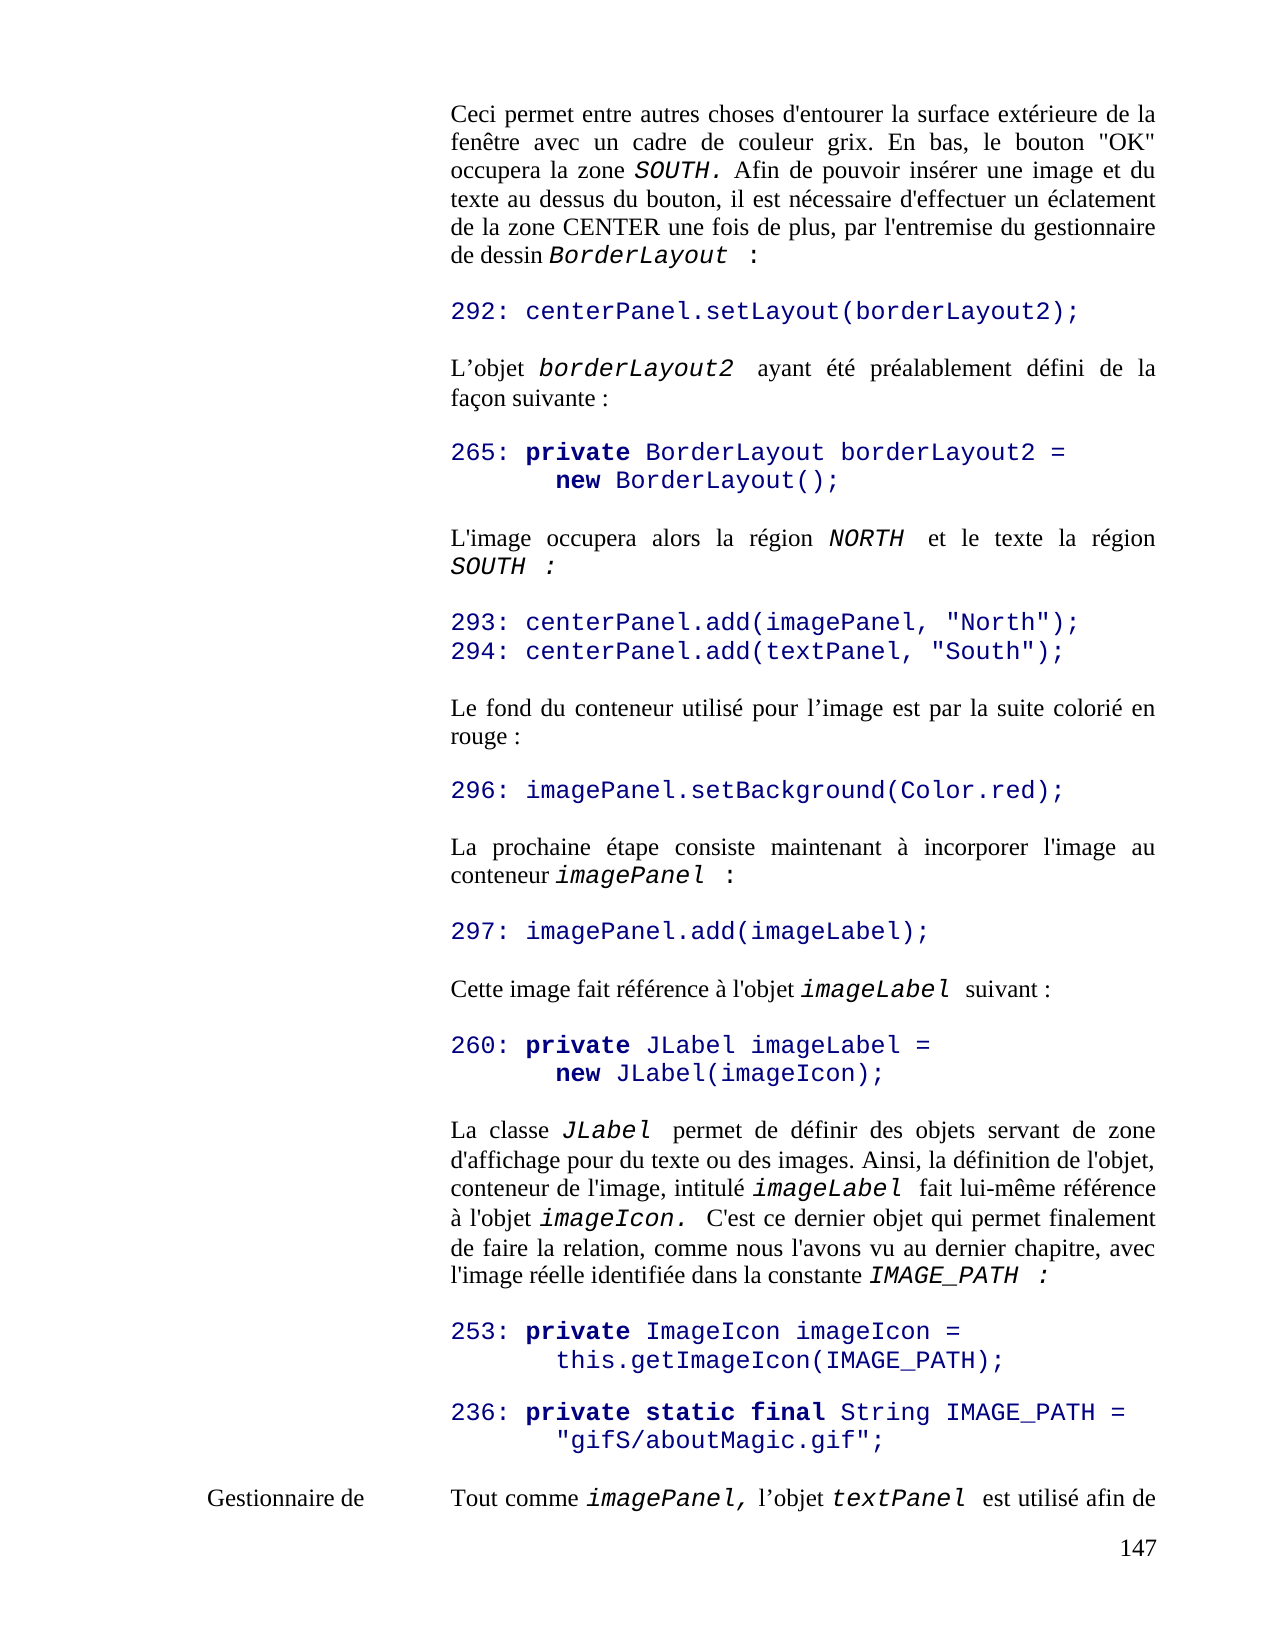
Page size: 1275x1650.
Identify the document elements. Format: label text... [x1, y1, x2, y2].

table_header [200, 299, 443, 327]
table_header La classe JLabel permet de définir des objets servant de zone d'affichage pour du texte ou des images. Ainsi, la définition de l'objet, conteneur de l'image, intitulé imageLabel fait lui-même référence à l'objet imageIcon. C'est ce dernier objet qui permet finalement de faire la relation, comme nous l'avons vu au dernier chapitre, avec l'image réelle identifiée dans la constante IMAGE_PATH : [443, 1117, 1163, 1291]
table_header L'image occupera alors la région NORTH et le texte la région SOUTH : [443, 524, 1163, 582]
table_header L’objet borderLayout2 ayant été préalablement défini de la façon suivante : [443, 355, 1163, 412]
table_header Ceci permet entre autres choses d'entourer la surface extérieure de la fenêtre avec un cadre de couleur grix. En bas, le bouton "OK" occupera la zone SOUTH. Afin de pouvoir insérer une image et du texte au dessus du bouton, il est nécessaire d'effectuer un éclatement de la zone CENTER une fois de plus, par l'entremise du gestionnaire de dessin BorderLayout : [443, 100, 1163, 271]
table_header 253: private ImageIcon imageIcon = this.getImageIcon(IMAGE_PATH); 236: private static final String IMAGE_PATH = "gifS/aboutMagic.gif"; [443, 1319, 1163, 1456]
table_header [200, 610, 443, 667]
table_header [200, 440, 443, 496]
table_header [200, 694, 443, 750]
table_header Gestionnaire de [200, 1484, 443, 1513]
table_header La prochaine étape consiste maintenant à incorporer l'image au conteneur imagePanel : 297: imagePanel.add(imageLabel); [443, 834, 1163, 947]
table_header 265: private BorderLayout borderLayout2 = new BorderLayout(); [443, 440, 1163, 496]
table_header 296: imagePanel.setBackground(Color.red); [443, 778, 1163, 806]
table_header [200, 834, 443, 947]
table_header [200, 778, 443, 806]
table_header 293: centerPanel.add(imagePanel, "North"); 294: centerPanel.add(textPanel, "South"); [443, 610, 1163, 667]
table_header Tout comme imagePanel, l’objet textPanel est utilisé afin de [443, 1484, 1163, 1513]
table_header [200, 1032, 443, 1089]
table_header 292: centerPanel.setLayout(borderLayout2); [443, 299, 1163, 327]
table_header [200, 1117, 443, 1291]
table_header Cette image fait référence à l'objet imageLabel suivant : [443, 975, 1163, 1004]
table_header [200, 975, 443, 1004]
table_header [200, 355, 443, 412]
table_header Le fond du conteneur utilisé pour l’image est par la suite colorié en rouge : [443, 694, 1163, 750]
table_header [200, 524, 443, 582]
table_header [200, 100, 443, 271]
table_header [200, 1319, 443, 1456]
table_header 260: private JLabel imageLabel = new JLabel(imageIcon); [443, 1032, 1163, 1089]
